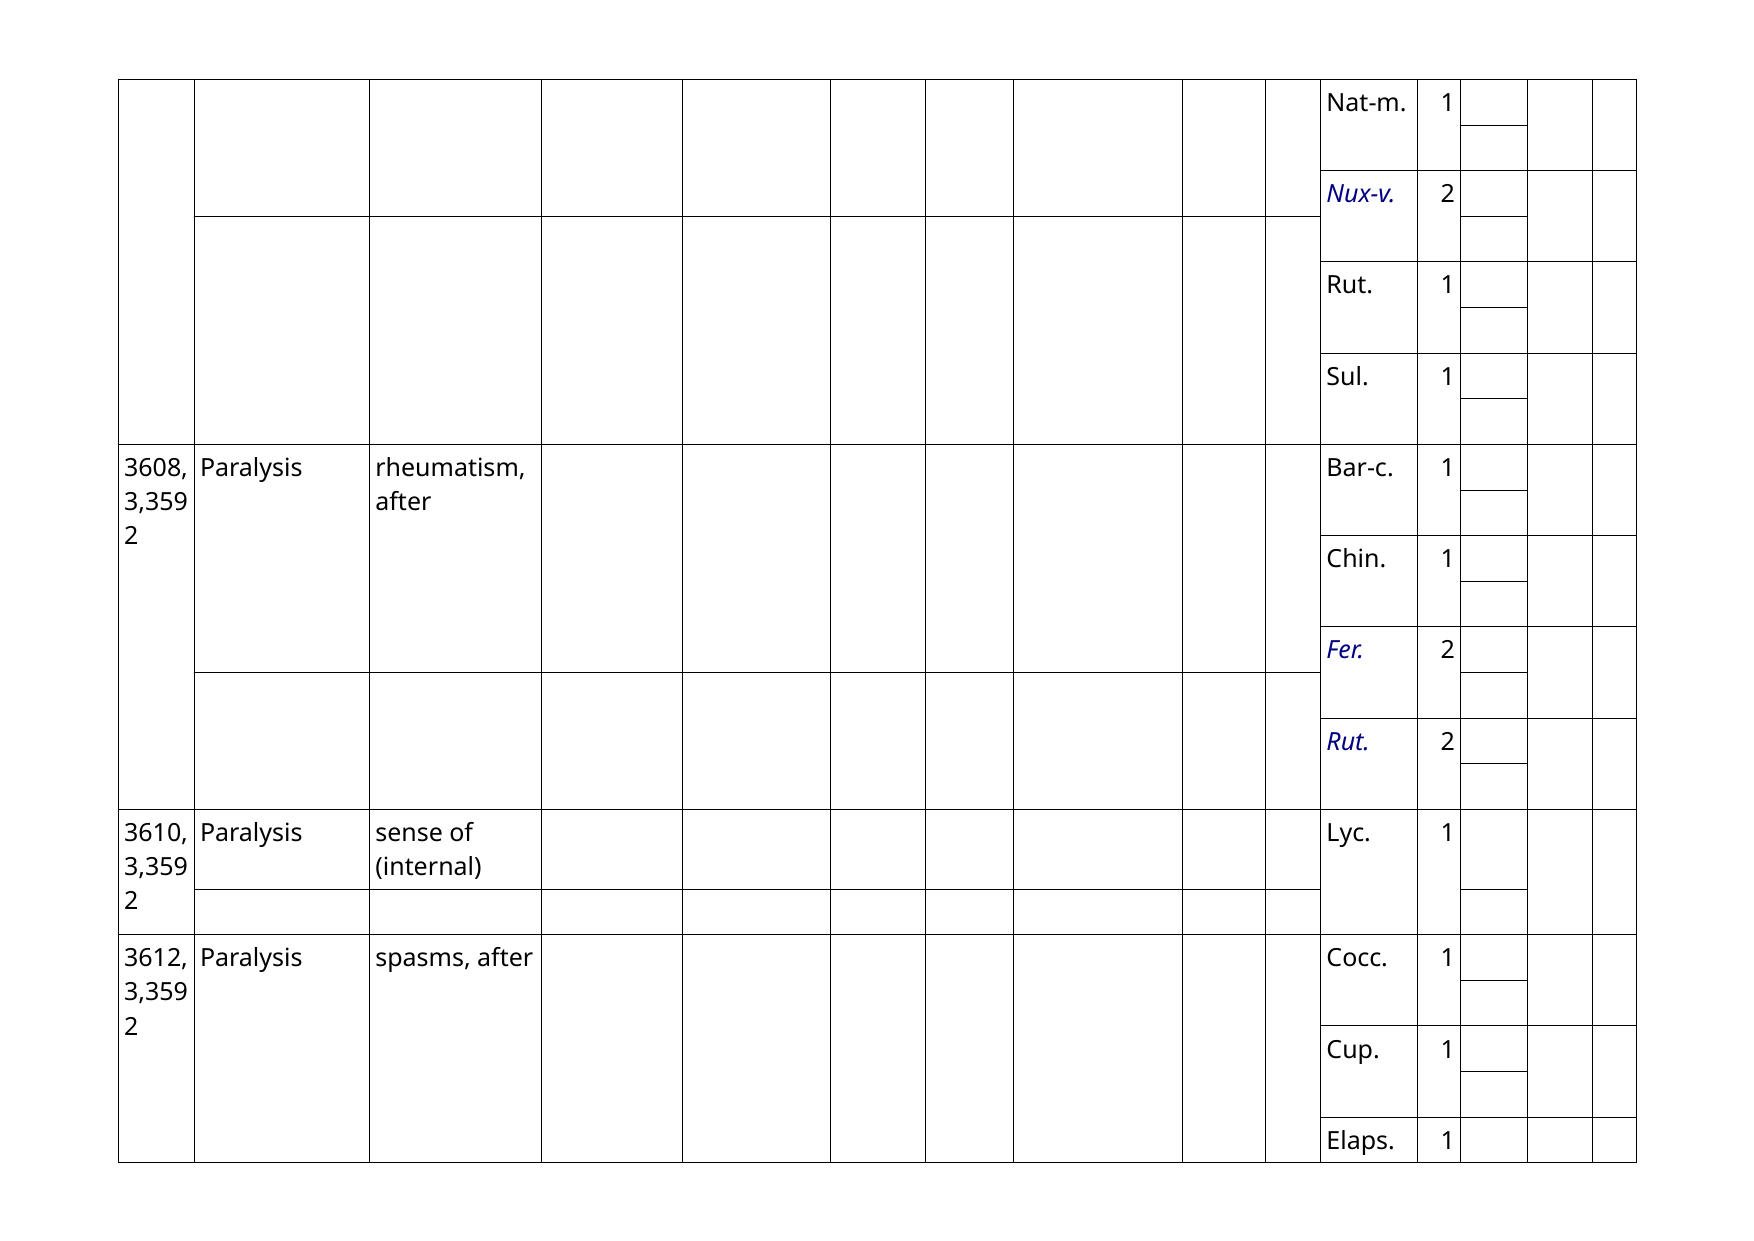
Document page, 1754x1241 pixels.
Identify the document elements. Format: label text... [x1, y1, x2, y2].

table_cell [1183, 217, 1265, 444]
table_cell [1528, 1118, 1592, 1162]
table_cell [1528, 354, 1592, 444]
table_cell [1593, 719, 1636, 809]
table_cell 1 [1418, 445, 1460, 535]
table_cell [831, 935, 925, 1162]
table_cell 1 [1418, 80, 1460, 170]
table_cell [370, 673, 541, 809]
table_cell [1528, 935, 1592, 1025]
table_cell [1183, 810, 1265, 888]
table_cell [1461, 673, 1527, 718]
table_cell [683, 445, 830, 672]
table_cell [195, 890, 369, 934]
table_cell [542, 80, 682, 216]
table_cell [831, 673, 925, 809]
table_cell [1014, 673, 1182, 809]
table_cell [1461, 582, 1527, 626]
table_cell [1528, 262, 1592, 353]
table_cell [683, 810, 830, 888]
table_cell 1 [1418, 354, 1460, 444]
table_cell [1461, 126, 1527, 170]
table_cell spasms, after [370, 935, 541, 1162]
table_cell [542, 445, 682, 672]
table_cell 1 [1418, 935, 1460, 1025]
table_cell [1183, 890, 1265, 934]
table_cell [370, 80, 541, 216]
table_cell [542, 890, 682, 934]
table_cell [1014, 217, 1182, 444]
table_cell 1 [1418, 262, 1460, 353]
table_cell [1266, 890, 1320, 934]
table_cell [926, 810, 1013, 888]
table_cell 3610,3,3592 [119, 810, 194, 934]
table_cell [1461, 262, 1527, 307]
table_cell Bar-c. [1321, 445, 1417, 535]
table_cell rheumatism, after [370, 445, 541, 672]
table_cell [1183, 673, 1265, 809]
table_cell [926, 890, 1013, 934]
table_cell [195, 217, 369, 444]
table_cell Paralysis [195, 445, 369, 672]
table_cell [542, 810, 682, 888]
table_cell [1461, 217, 1527, 261]
table_cell [926, 80, 1013, 216]
table_cell [1014, 890, 1182, 934]
table_cell [1528, 171, 1592, 261]
table_cell Nux-v. [1321, 171, 1417, 261]
table_cell [926, 445, 1013, 672]
table_cell [683, 80, 830, 216]
table_cell [1266, 217, 1320, 444]
table_cell 3612,3,3592 [119, 935, 194, 1162]
table_cell [1593, 171, 1636, 261]
table_cell [1461, 627, 1527, 672]
table_cell 3608,3,3592 [119, 445, 194, 809]
table_cell [1593, 354, 1636, 444]
table_cell 1 [1418, 1026, 1460, 1117]
table_cell Sul. [1321, 354, 1417, 444]
table_cell [542, 673, 682, 809]
table_cell [1593, 627, 1636, 718]
table_cell [370, 890, 541, 934]
table_cell [1266, 80, 1320, 216]
table_cell [1266, 673, 1320, 809]
table_cell 1 [1418, 810, 1460, 934]
table_cell [1461, 308, 1527, 353]
table_cell [1461, 1118, 1527, 1162]
table_cell [1461, 890, 1527, 934]
table_cell 2 [1418, 171, 1460, 261]
table_cell [1461, 810, 1527, 888]
table_cell [1461, 354, 1527, 398]
table_cell 2 [1418, 627, 1460, 718]
table_cell [1014, 445, 1182, 672]
table_cell [1461, 80, 1527, 124]
table_cell [1528, 719, 1592, 809]
table_cell [542, 217, 682, 444]
table_cell [1183, 935, 1265, 1162]
table_cell Rut. [1321, 719, 1417, 809]
table_cell sense of (internal) [370, 810, 541, 888]
table_cell [1593, 935, 1636, 1025]
table_cell Cup. [1321, 1026, 1417, 1117]
table_cell [1461, 764, 1527, 809]
table_cell [542, 935, 682, 1162]
table_cell 1 [1418, 1118, 1460, 1162]
table_cell [1014, 810, 1182, 888]
table_cell Paralysis [195, 935, 369, 1162]
table_cell [1461, 399, 1527, 444]
table_cell Elaps. [1321, 1118, 1417, 1162]
table_cell 2 [1418, 719, 1460, 809]
table_cell Cocc. [1321, 935, 1417, 1025]
table_cell [1593, 80, 1636, 170]
table_cell [119, 80, 194, 444]
table_cell [1593, 445, 1636, 535]
table_cell Fer. [1321, 627, 1417, 718]
table_cell [1593, 1118, 1636, 1162]
table_cell [1461, 1072, 1527, 1117]
table_cell [1528, 445, 1592, 535]
table_cell [1266, 445, 1320, 672]
table_cell [831, 80, 925, 216]
table_cell [831, 810, 925, 888]
table_cell [831, 217, 925, 444]
table_cell [683, 935, 830, 1162]
table_cell [1528, 80, 1592, 170]
table_cell [1461, 445, 1527, 489]
table_cell [1528, 810, 1592, 934]
table_cell Rut. [1321, 262, 1417, 353]
table_cell [1461, 491, 1527, 535]
table_cell Chin. [1321, 536, 1417, 626]
table_cell Paralysis [195, 810, 369, 888]
table_cell [1528, 536, 1592, 626]
table_cell [1183, 80, 1265, 216]
table_cell [1461, 1026, 1527, 1071]
table_cell [1461, 981, 1527, 1025]
table_cell [1461, 536, 1527, 581]
table_cell [1266, 935, 1320, 1162]
table_cell [683, 890, 830, 934]
table_cell [926, 935, 1013, 1162]
table_cell [683, 217, 830, 444]
table_cell [926, 673, 1013, 809]
table_cell [1266, 810, 1320, 888]
table_cell [1593, 262, 1636, 353]
table_cell Lyc. [1321, 810, 1417, 934]
table_cell [1593, 536, 1636, 626]
table_cell [926, 217, 1013, 444]
table_cell [1183, 445, 1265, 672]
table_cell 1 [1418, 536, 1460, 626]
table_cell [1461, 935, 1527, 980]
table_cell [1014, 935, 1182, 1162]
table_cell [831, 890, 925, 934]
table_cell Nat-m. [1321, 80, 1417, 170]
table_cell [1461, 719, 1527, 763]
table_cell [195, 673, 369, 809]
table_cell [370, 217, 541, 444]
table_cell [1461, 171, 1527, 216]
table_cell [1014, 80, 1182, 216]
table_cell [683, 673, 830, 809]
table_cell [831, 445, 925, 672]
table_cell [195, 80, 369, 216]
table_cell [1528, 627, 1592, 718]
table_cell [1528, 1026, 1592, 1117]
table_cell [1593, 810, 1636, 934]
table_cell [1593, 1026, 1636, 1117]
